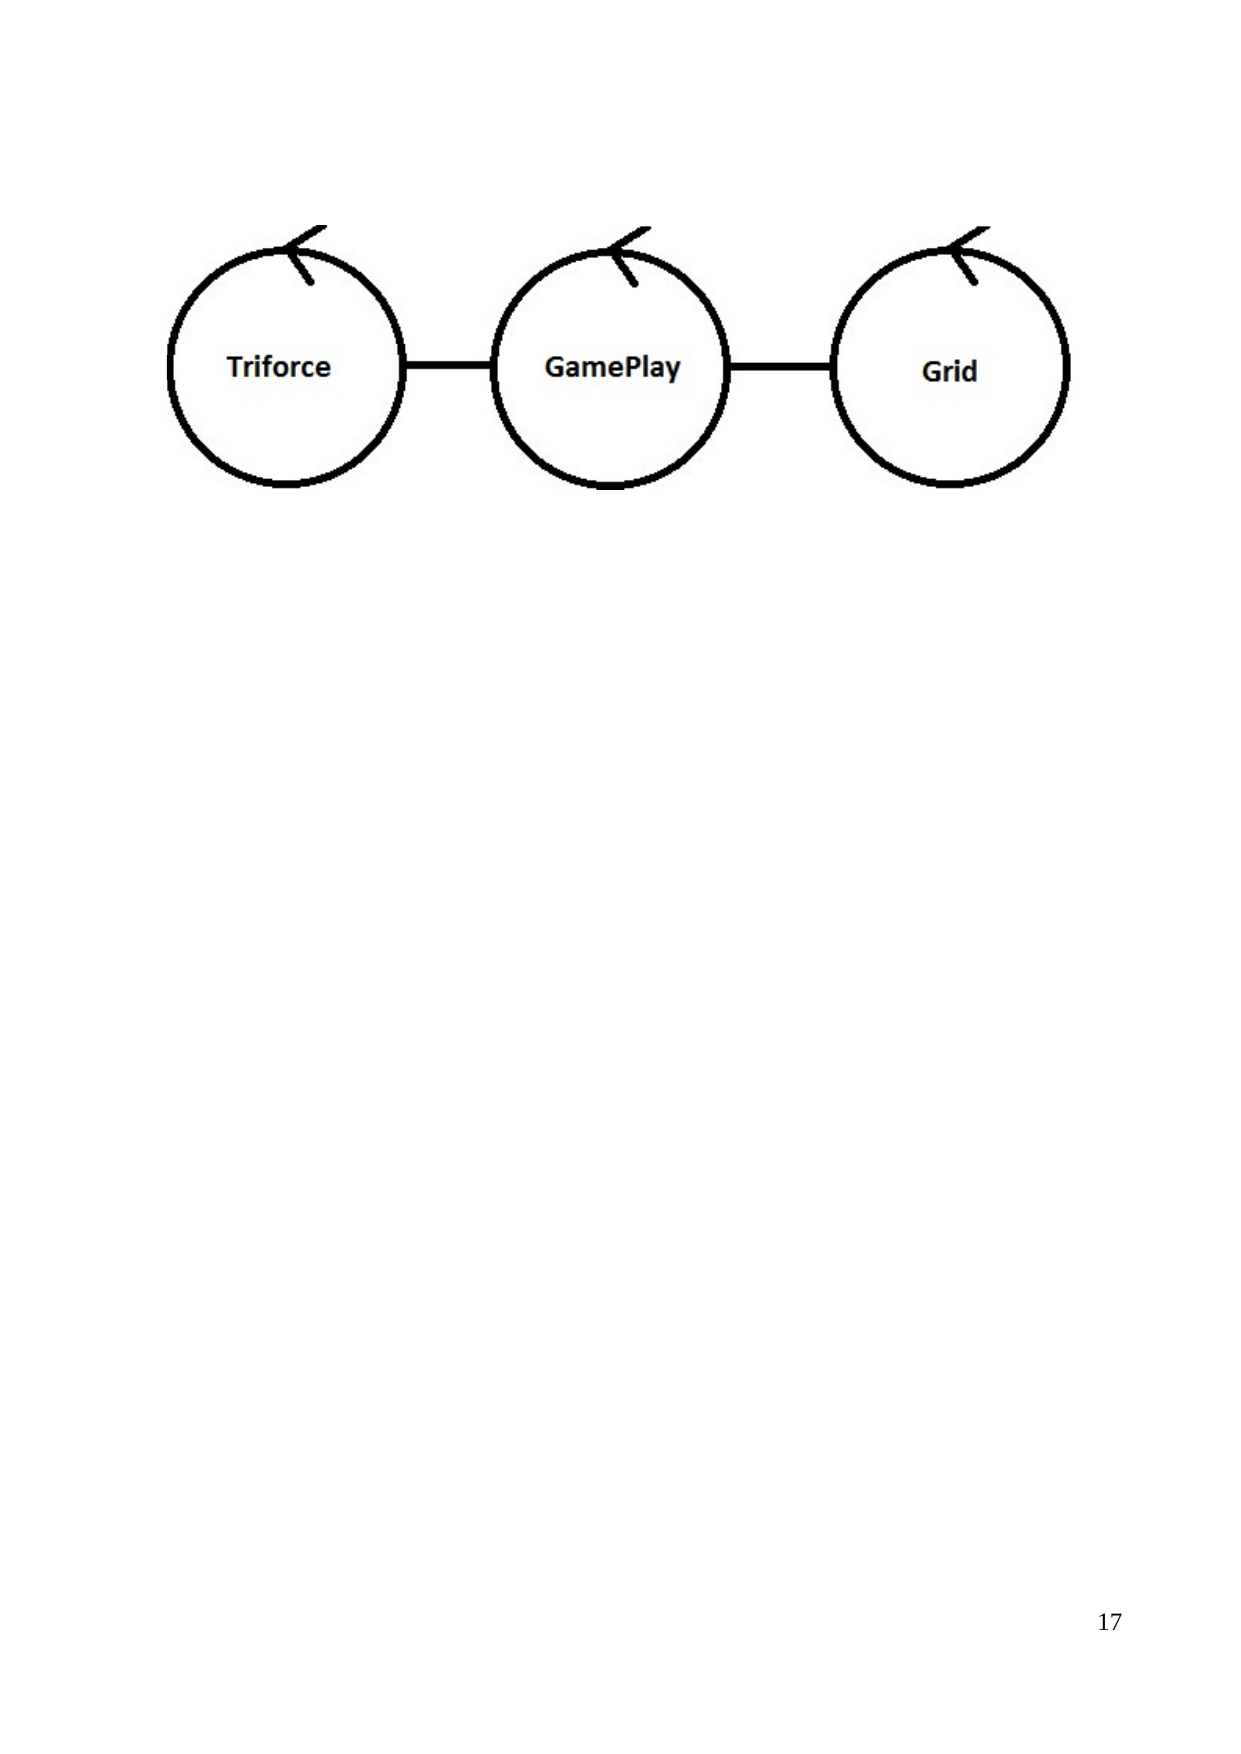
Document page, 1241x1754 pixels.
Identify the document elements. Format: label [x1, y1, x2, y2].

picture [166, 225, 1074, 490]
